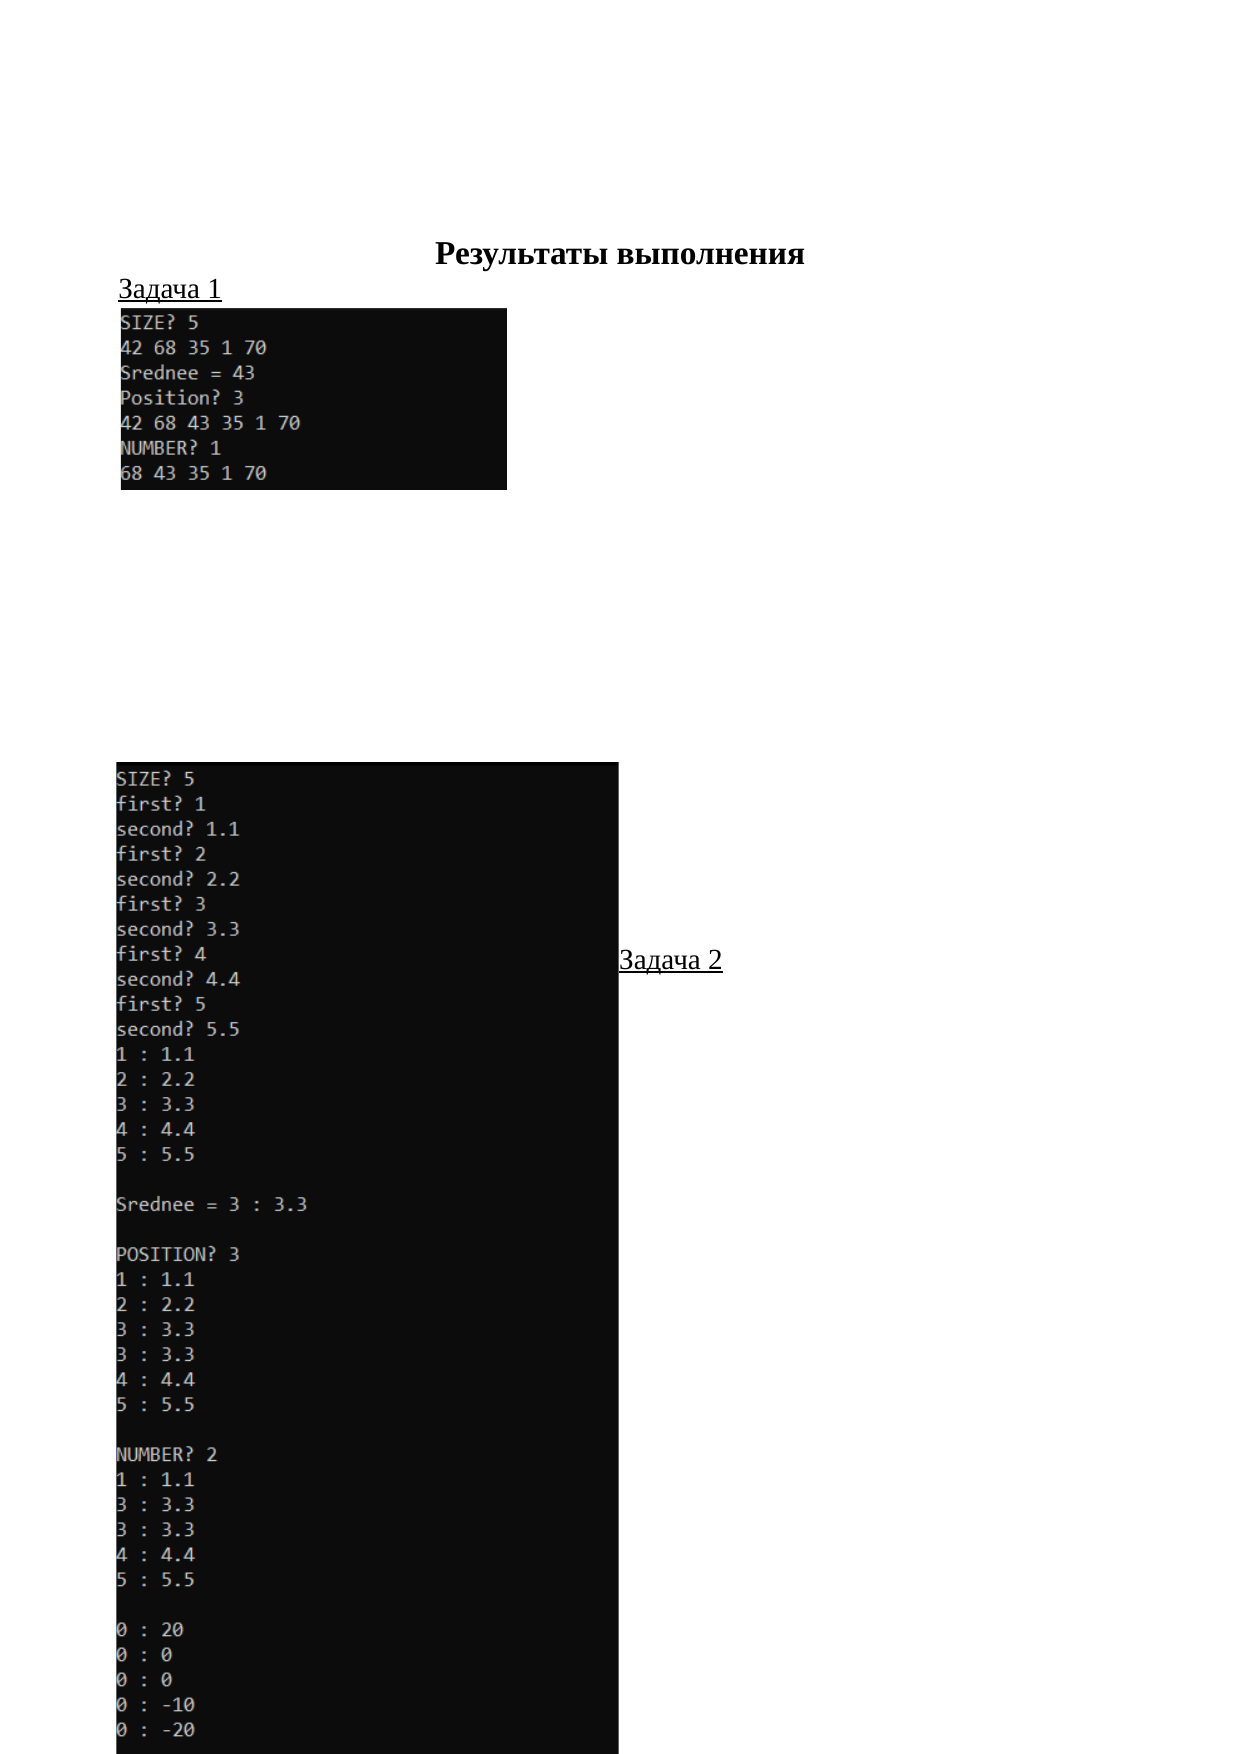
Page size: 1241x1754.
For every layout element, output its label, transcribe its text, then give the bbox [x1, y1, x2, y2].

text Результаты выполнения [118, 233, 1122, 271]
picture [116, 762, 619, 1754]
text Задача 1 [118, 271, 1122, 305]
picture [120, 308, 507, 490]
text Задача 2 [619, 942, 1122, 976]
